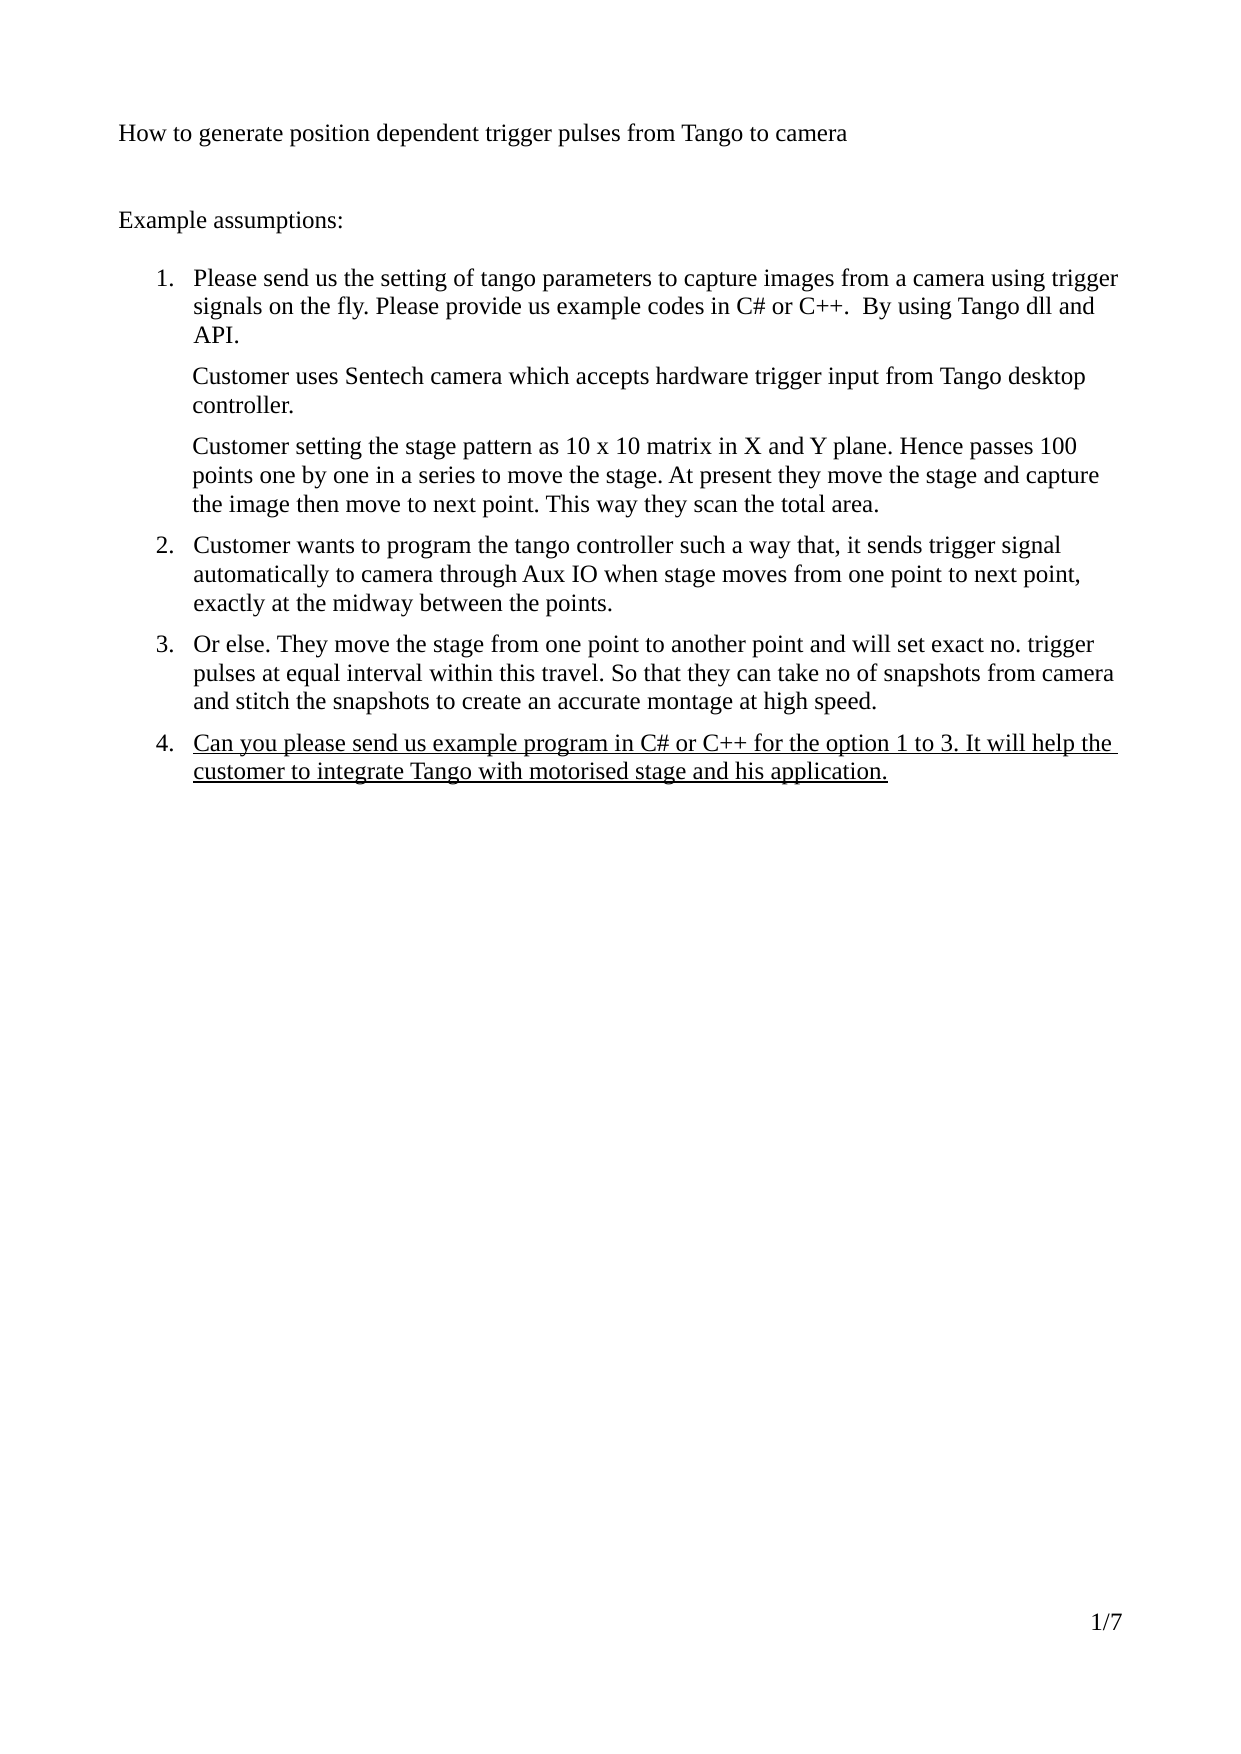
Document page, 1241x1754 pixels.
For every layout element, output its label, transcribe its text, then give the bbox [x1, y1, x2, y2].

list Customer wants to program the tango controller such a way that, it sends trigger signal automatically to camera through Aux IO when stage moves from one point to next point, exactly at the midway between the points. [156, 530, 1122, 616]
text Customer uses Sentech camera which accepts hardware trigger input from Tango desktop controller. [192, 361, 1122, 419]
text Customer setting the stage pattern as 10 x 10 matrix in X and Y plane. Hence passes 100 points one by one in a series to move the stage. At present they move the stage and capture the image then move to next point. This way they scan the total area. [192, 431, 1122, 518]
text Example assumptions: [118, 205, 1122, 234]
list Can you please send us example program in C# or C++ for the option 1 to 3. It will help the customer to integrate Tango with motorised stage and his application. [156, 728, 1122, 785]
list Or else. They move the stage from one point to another point and will set exact no. trigger pulses at equal interval within this travel. So that they can take no of snapshots from camera and stitch the snapshots to create an accurate montage at high speed. [156, 629, 1122, 715]
list Please send us the setting of tango parameters to capture images from a camera using trigger signals on the fly. Please provide us example codes in C# or C++. By using Tango dll and API. [156, 263, 1122, 349]
